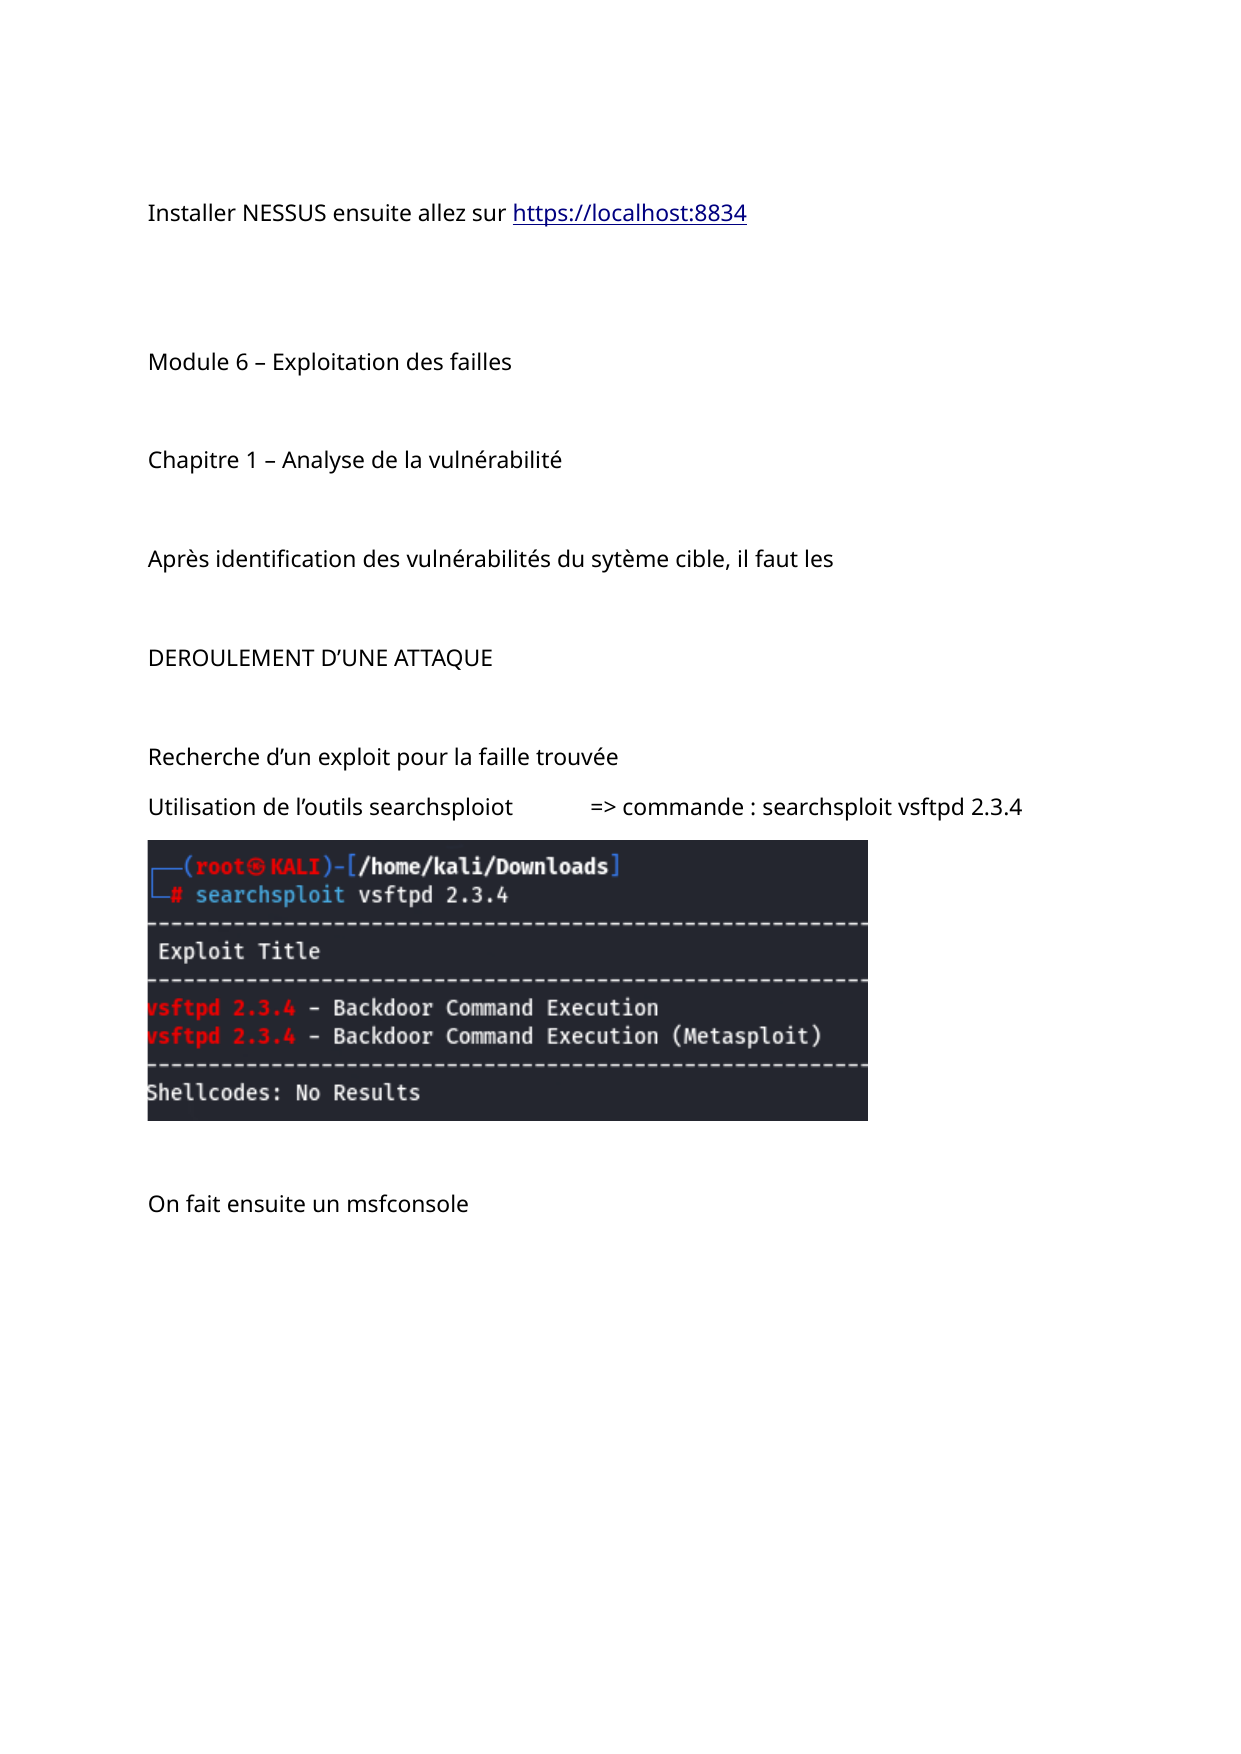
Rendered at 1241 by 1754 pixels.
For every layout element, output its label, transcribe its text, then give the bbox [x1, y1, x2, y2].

text DEROULEMENT D’UNE ATTAQUE [148, 642, 1093, 674]
text Recherche d’un exploit pour la faille trouvée [148, 741, 1093, 773]
text On fait ensuite un msfconsole [148, 1188, 1093, 1219]
text Installer NESSUS ensuite allez sur https://localhost:8834 [148, 197, 1093, 228]
text Utilisation de l’outils searchsploiot => commande : searchsploit vsftpd 2.3.4 [148, 791, 1093, 822]
text Chapitre 1 – Analyse de la vulnérabilité [148, 444, 1093, 476]
text Module 6 – Exploitation des failles [148, 346, 1093, 377]
text Après identification des vulnérabilités du sytème cible, il faut les [148, 543, 1093, 575]
